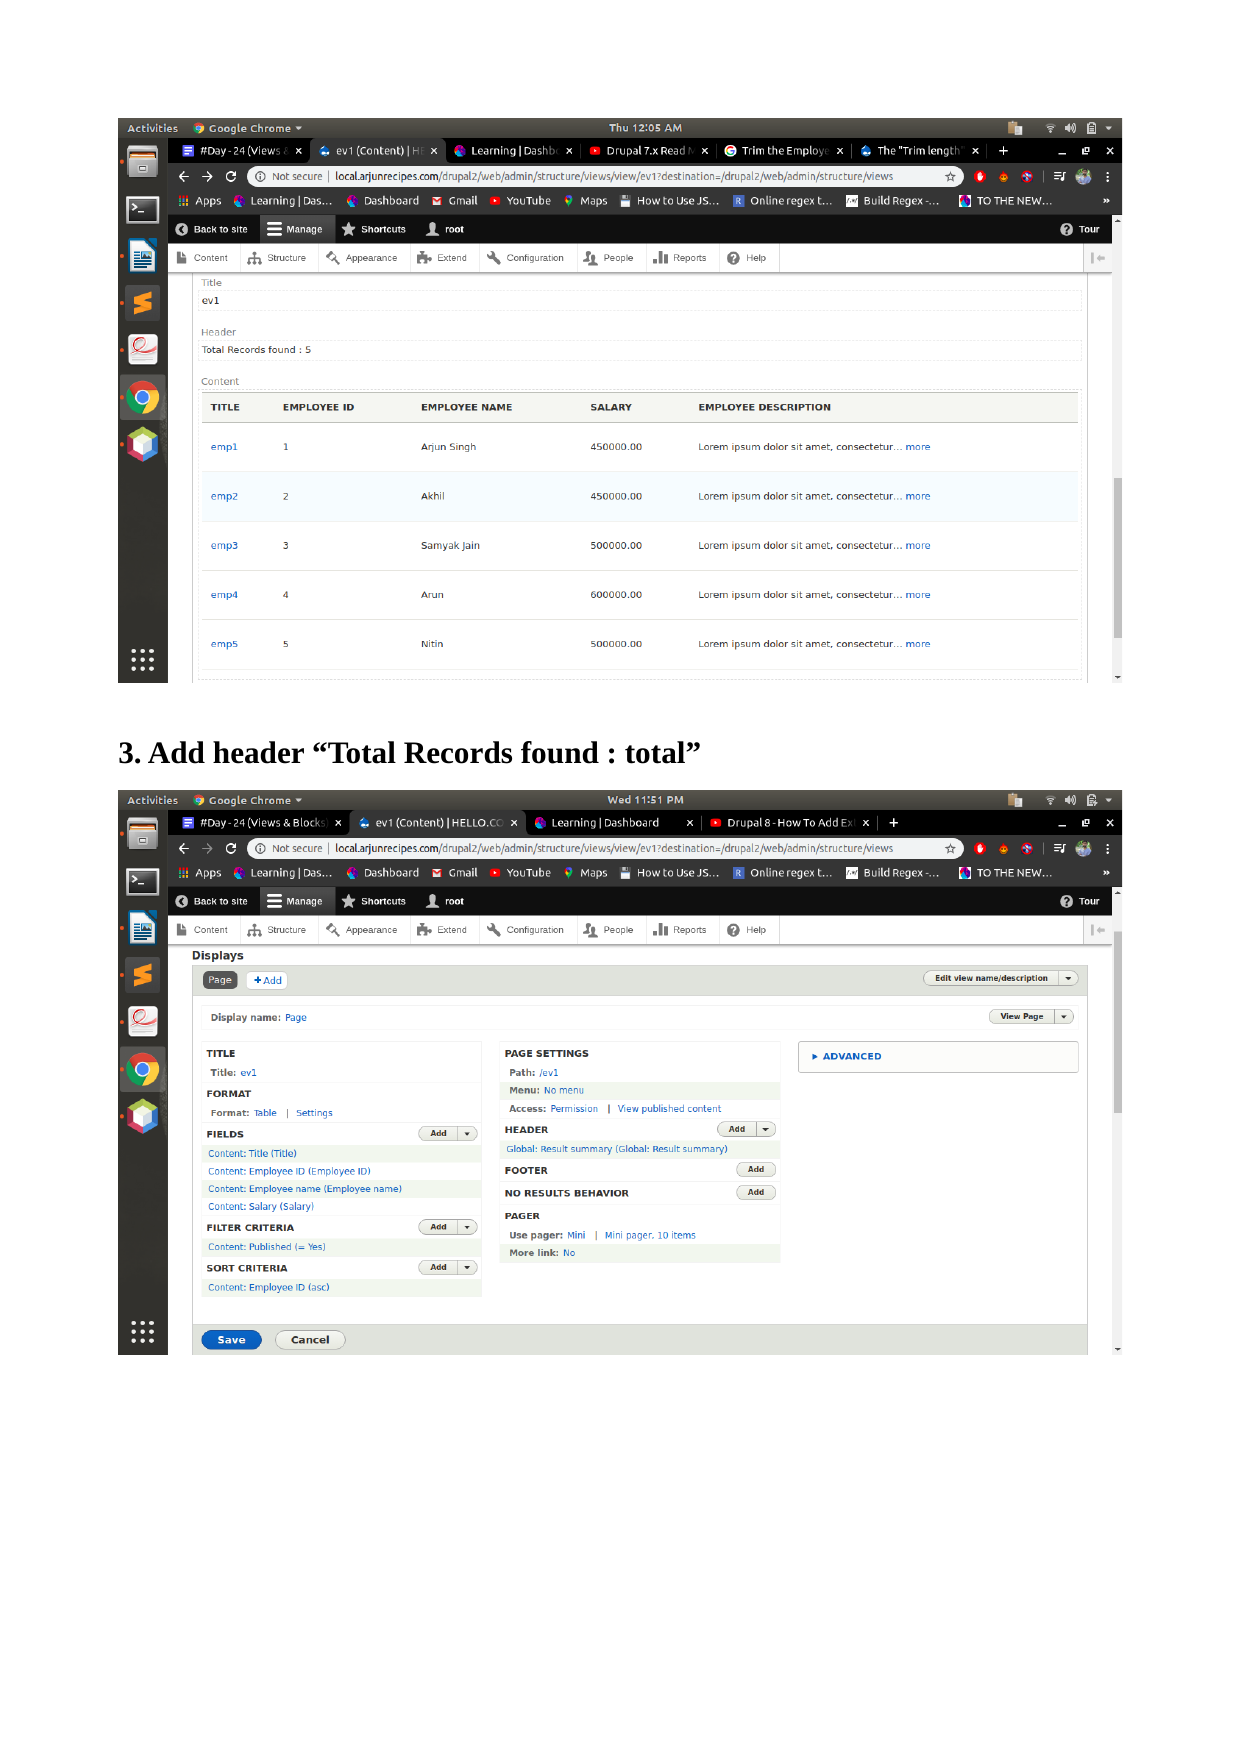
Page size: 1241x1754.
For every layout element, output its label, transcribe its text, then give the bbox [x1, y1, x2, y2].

picture [118, 118, 1123, 683]
picture [118, 790, 1123, 1355]
text 3. Add header “Total Records found : total” [118, 734, 1122, 770]
